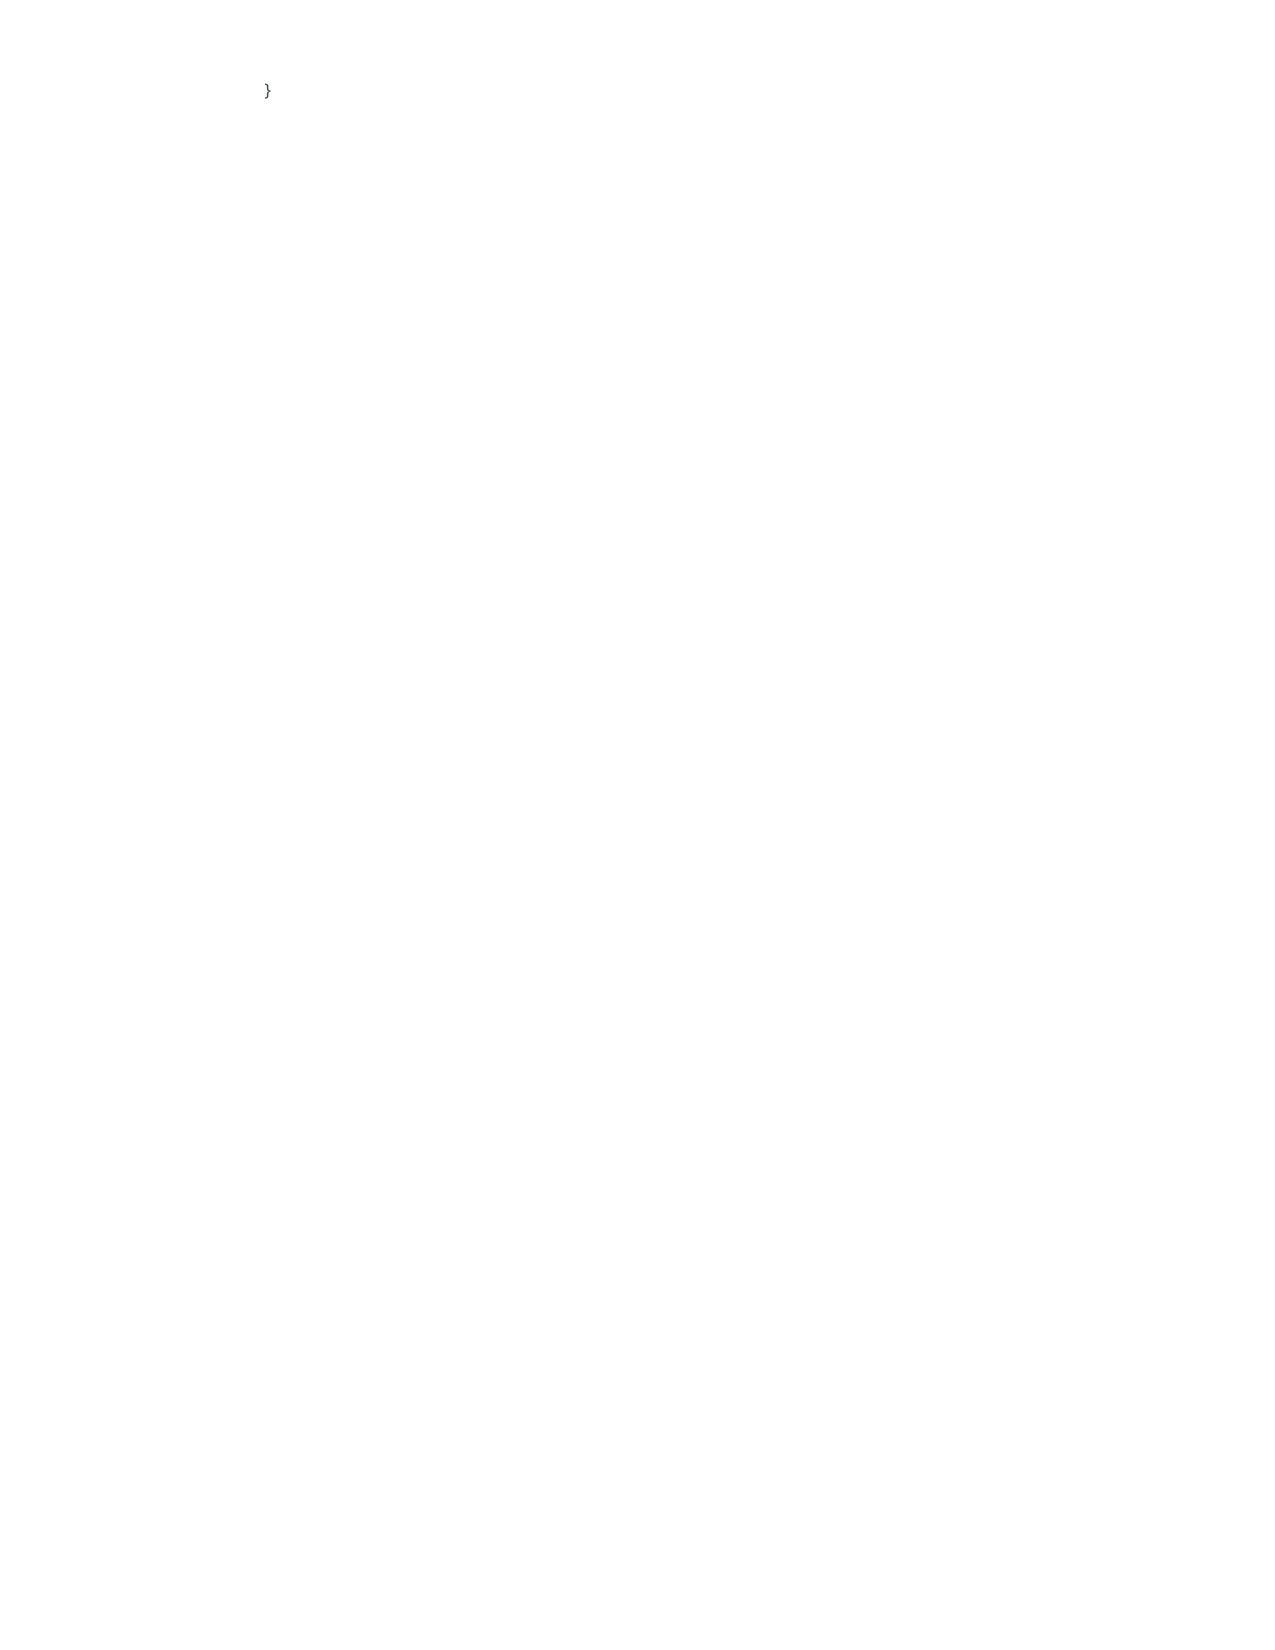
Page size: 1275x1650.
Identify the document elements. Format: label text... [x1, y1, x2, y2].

text } [262, 78, 1087, 102]
